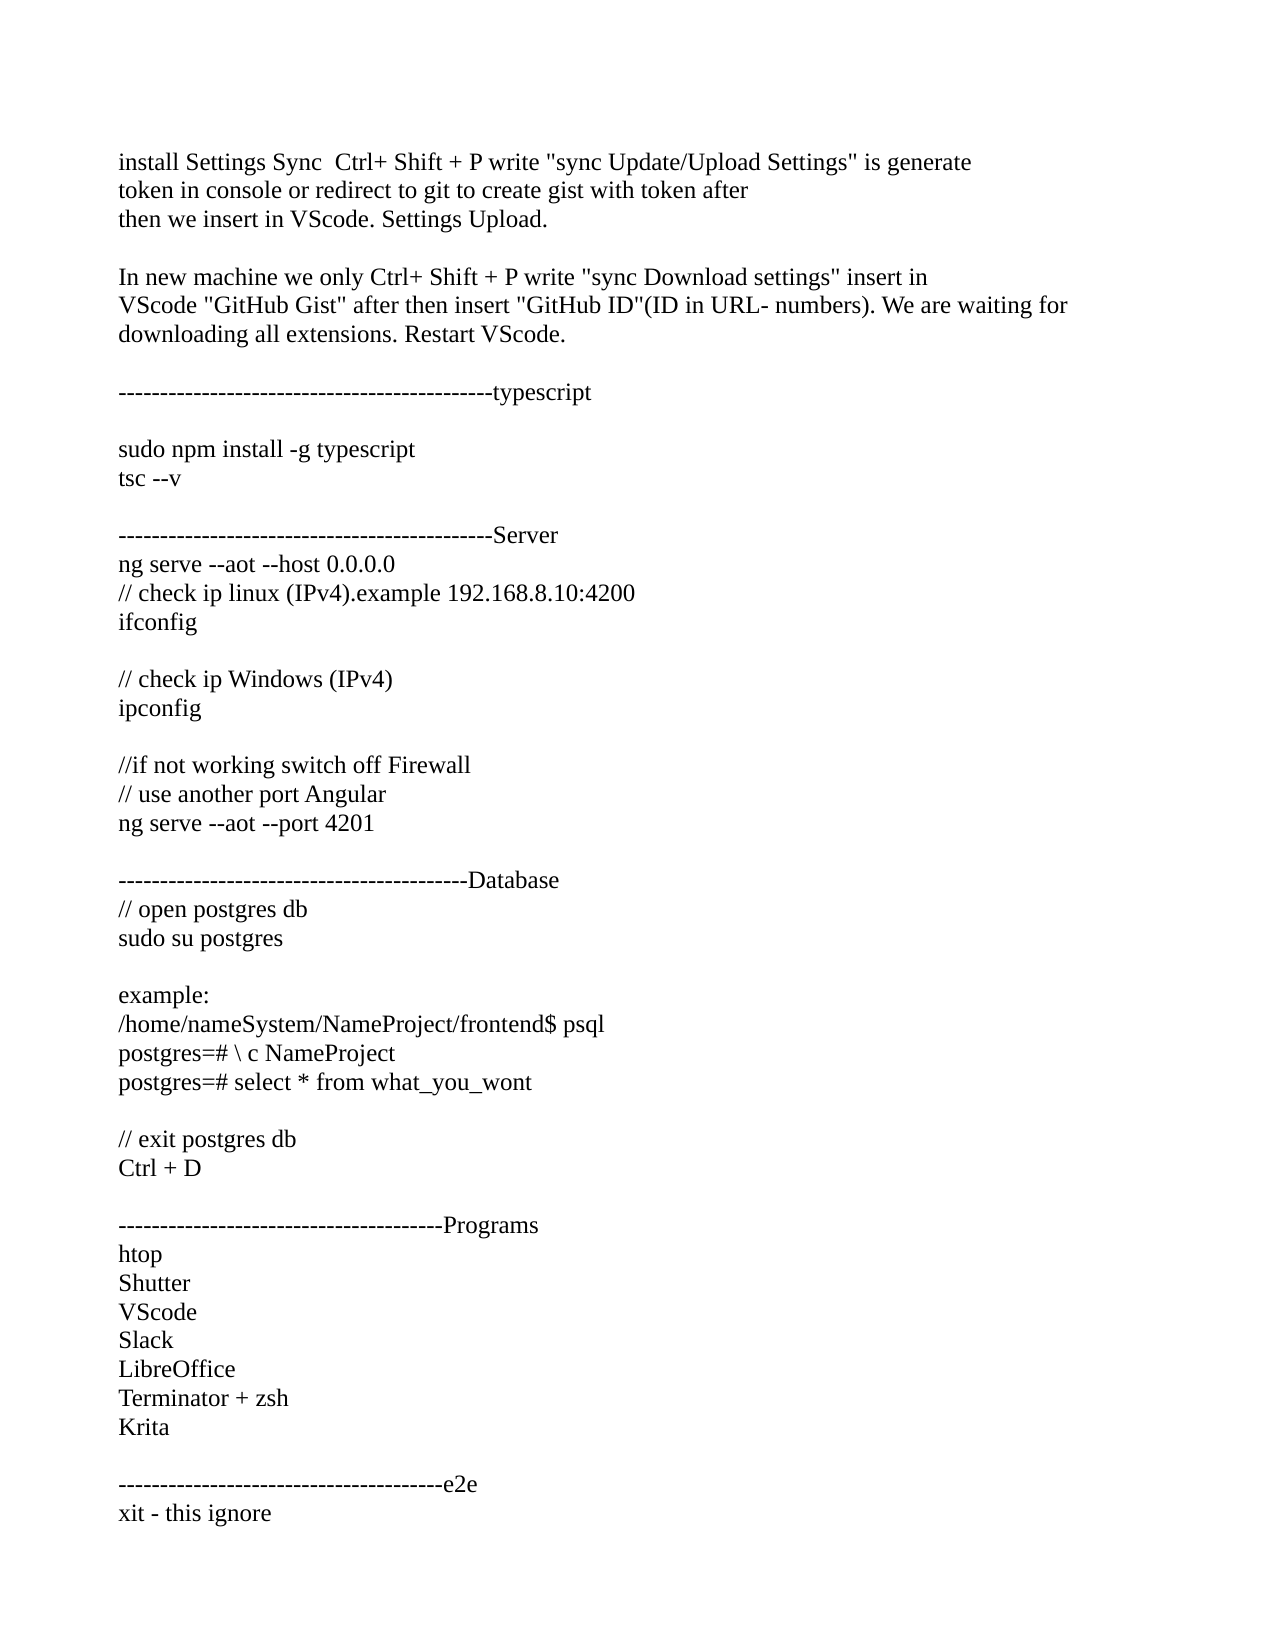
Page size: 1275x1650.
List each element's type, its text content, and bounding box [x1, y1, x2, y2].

text ---------------------------------------Programs [118, 1211, 1157, 1239]
text In new machine we only Ctrl+ Shift + P write "sync Download settings" insert in [118, 262, 1157, 291]
text htop [118, 1239, 1157, 1268]
text Ctrl + D [118, 1153, 1157, 1182]
text Terminator + zsh [118, 1383, 1157, 1412]
text ------------------------------------------Database [118, 866, 1157, 894]
text postgres=# \ c NameProject [118, 1038, 1157, 1067]
text xit - this ignore [118, 1498, 1157, 1527]
text ipconfig [118, 693, 1157, 722]
text ---------------------------------------------typescript [118, 377, 1157, 406]
text example: [118, 981, 1157, 1009]
text // check ip Windows (IPv4) [118, 664, 1157, 693]
text tsc --v [118, 463, 1157, 492]
text // check ip linux (IPv4).example 192.168.8.10:4200 [118, 578, 1157, 607]
text Krita [118, 1412, 1157, 1441]
text then we insert in VScode. Settings Upload. [118, 204, 1157, 233]
text // open postgres db [118, 894, 1157, 923]
text postgres=# select * from what_you_wont [118, 1067, 1157, 1096]
text // use another port Angular [118, 779, 1157, 808]
text ng serve --aot --host 0.0.0.0 [118, 549, 1157, 578]
text downloading all extensions. Restart VScode. [118, 319, 1157, 348]
text VScode [118, 1297, 1157, 1326]
text Shutter [118, 1268, 1157, 1297]
text ---------------------------------------e2e [118, 1469, 1157, 1498]
text ---------------------------------------------Server [118, 521, 1157, 549]
text sudo npm install -g typescript [118, 434, 1157, 463]
text LibreOffice [118, 1354, 1157, 1383]
text sudo su postgres [118, 923, 1157, 952]
text token in console or redirect to git to create gist with token after [118, 176, 1157, 204]
text ifconfig [118, 607, 1157, 636]
text VScode "GitHub Gist" after then insert "GitHub ID"(ID in URL- numbers). We are waiting for [118, 291, 1157, 319]
text ng serve --aot --port 4201 [118, 808, 1157, 837]
text /home/nameSystem/NameProject/frontend$ psql [118, 1009, 1157, 1038]
text // exit postgres db [118, 1124, 1157, 1153]
text //if not working switch off Firewall [118, 751, 1157, 779]
text Slack [118, 1326, 1157, 1354]
text install Settings Sync Ctrl+ Shift + P write "sync Update/Upload Settings" is generate [118, 147, 1157, 176]
